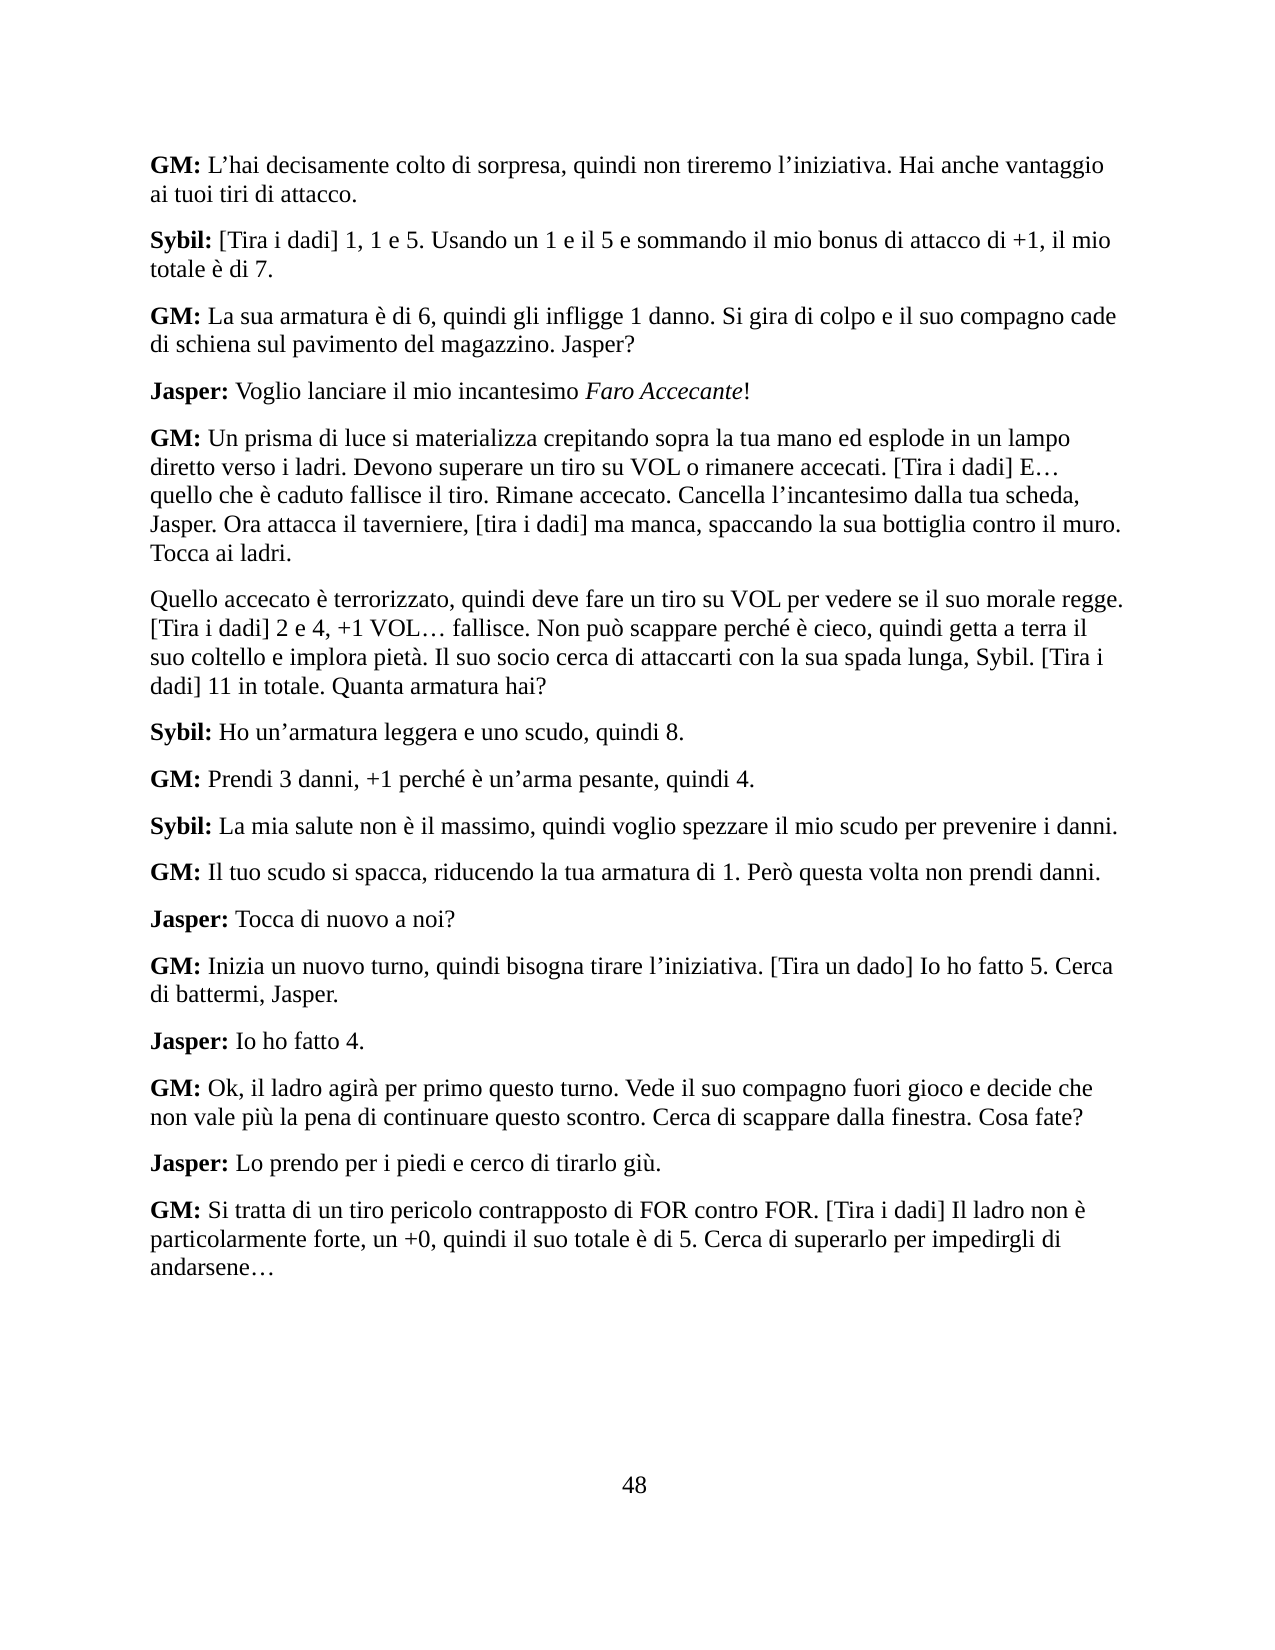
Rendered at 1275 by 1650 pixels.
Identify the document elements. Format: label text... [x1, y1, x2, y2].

text GM: Prendi 3 danni, +1 perché è un’arma pesante, quindi 4. [150, 764, 1125, 793]
text GM: Il tuo scudo si spacca, riducendo la tua armatura di 1. Però questa volta non prendi danni. [150, 857, 1125, 886]
text GM: Un prisma di luce si materializza crepitando sopra la tua mano ed esplode in un lampo diretto verso i ladri. Devono superare un tiro su VOL o rimanere accecati. [Tira i dadi] E… quello che è caduto fallisce il tiro. Rimane accecato. Cancella l’incantesimo dalla tua scheda, Jasper. Ora attacca il taverniere, [tira i dadi] ma manca, spaccando la sua bottiglia contro il muro. Tocca ai ladri. [150, 423, 1125, 567]
text Jasper: Tocca di nuovo a noi? [150, 904, 1125, 933]
text Jasper: Io ho fatto 4. [150, 1026, 1125, 1055]
text Quello accecato è terrorizzato, quindi deve fare un tiro su VOL per vedere se il suo morale regge. [Tira i dadi] 2 e 4, +1 VOL… fallisce. Non può scappare perché è cieco, quindi getta a terra il suo coltello e implora pietà. Il suo socio cerca di attaccarti con la sua spada lunga, Sybil. [Tira i dadi] 11 in totale. Quanta armatura hai? [150, 584, 1125, 699]
text Jasper: Lo prendo per i piedi e cerco di tirarlo giù. [150, 1148, 1125, 1177]
text Sybil: La mia salute non è il massimo, quindi voglio spezzare il mio scudo per prevenire i danni. [150, 811, 1125, 839]
text Jasper: Voglio lanciare il mio incantesimo Faro Accecante! [150, 376, 1125, 405]
text GM: L’hai decisamente colto di sorpresa, quindi non tireremo l’iniziativa. Hai anche vantaggio ai tuoi tiri di attacco. [150, 150, 1125, 207]
text GM: La sua armatura è di 6, quindi gli infligge 1 danno. Si gira di colpo e il suo compagno cade di schiena sul pavimento del magazzino. Jasper? [150, 301, 1125, 358]
text GM: Ok, il ladro agirà per primo questo turno. Vede il suo compagno fuori gioco e decide che non vale più la pena di continuare questo scontro. Cerca di scappare dalla finestra. Cosa fate? [150, 1073, 1125, 1130]
text Sybil: [Tira i dadi] 1, 1 e 5. Usando un 1 e il 5 e sommando il mio bonus di attacco di +1, il mio totale è di 7. [150, 225, 1125, 283]
text GM: Si tratta di un tiro pericolo contrapposto di FOR contro FOR. [Tira i dadi] Il ladro non è particolarmente forte, un +0, quindi il suo totale è di 5. Cerca di superarlo per impedirgli di andarsene… [150, 1195, 1125, 1281]
text GM: Inizia un nuovo turno, quindi bisogna tirare l’iniziativa. [Tira un dado] Io ho fatto 5. Cerca di battermi, Jasper. [150, 951, 1125, 1008]
text Sybil: Ho un’armatura leggera e uno scudo, quindi 8. [150, 717, 1125, 746]
